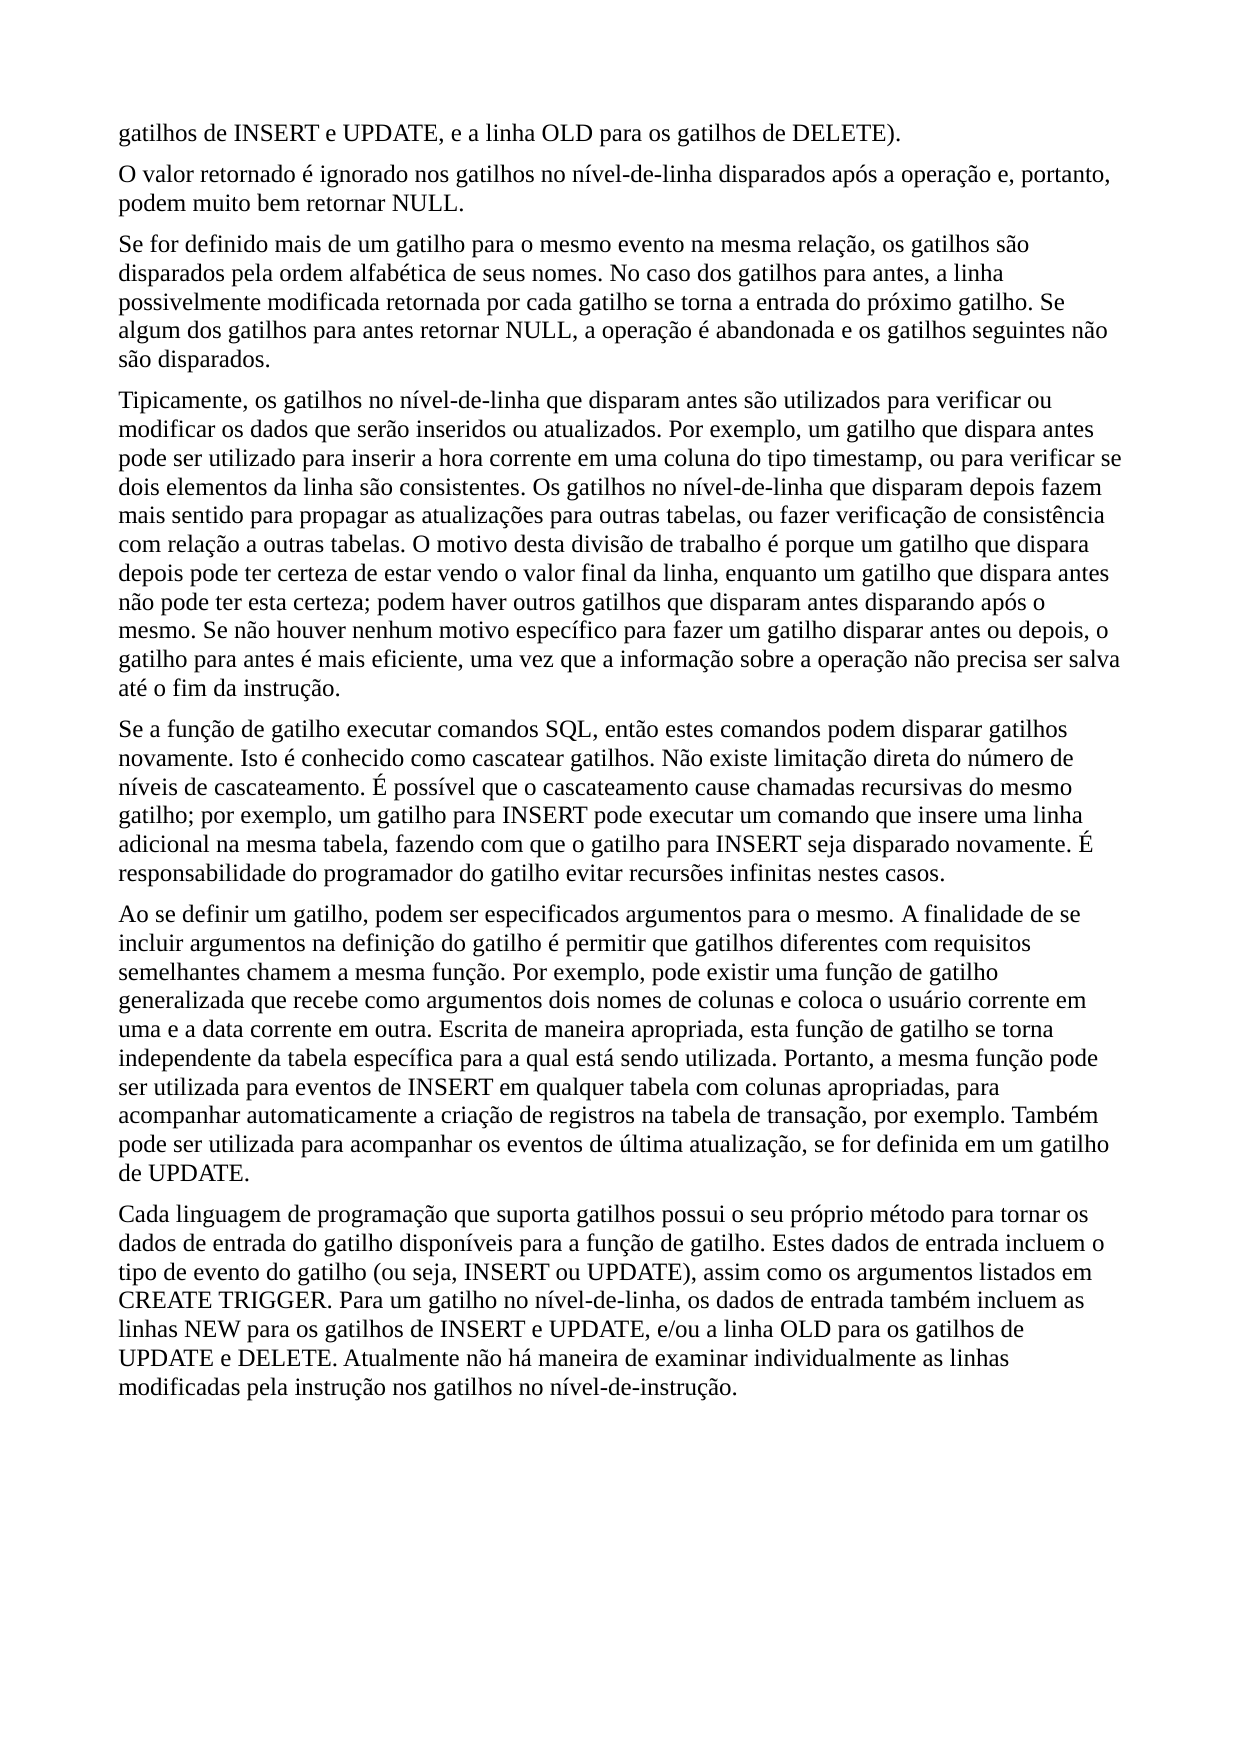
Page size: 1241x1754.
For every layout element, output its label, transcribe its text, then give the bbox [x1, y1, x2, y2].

text Se a função de gatilho executar comandos SQL, então estes comandos podem disparar gatilhos novamente. Isto é conhecido como cascatear gatilhos. Não existe limitação direta do número de níveis de cascateamento. É possível que o cascateamento cause chamadas recursivas do mesmo gatilho; por exemplo, um gatilho para INSERT pode executar um comando que insere uma linha adicional na mesma tabela, fazendo com que o gatilho para INSERT seja disparado novamente. É responsabilidade do programador do gatilho evitar recursões infinitas nestes casos. [118, 714, 1122, 887]
text O valor retornado é ignorado nos gatilhos no nível-de-linha disparados após a operação e, portanto, podem muito bem retornar NULL. [118, 159, 1122, 217]
text Se for definido mais de um gatilho para o mesmo evento na mesma relação, os gatilhos são disparados pela ordem alfabética de seus nomes. No caso dos gatilhos para antes, a linha possivelmente modificada retornada por cada gatilho se torna a entrada do próximo gatilho. Se algum dos gatilhos para antes retornar NULL, a operação é abandonada e os gatilhos seguintes não são disparados. [118, 229, 1122, 373]
text gatilhos de INSERT e UPDATE, e a linha OLD para os gatilhos de DELETE). [118, 118, 1122, 147]
text Tipicamente, os gatilhos no nível-de-linha que disparam antes são utilizados para verificar ou modificar os dados que serão inseridos ou atualizados. Por exemplo, um gatilho que dispara antes pode ser utilizado para inserir a hora corrente em uma coluna do tipo timestamp, ou para verificar se dois elementos da linha são consistentes. Os gatilhos no nível-de-linha que disparam depois fazem mais sentido para propagar as atualizações para outras tabelas, ou fazer verificação de consistência com relação a outras tabelas. O motivo desta divisão de trabalho é porque um gatilho que dispara depois pode ter certeza de estar vendo o valor final da linha, enquanto um gatilho que dispara antes não pode ter esta certeza; podem haver outros gatilhos que disparam antes disparando após o mesmo. Se não houver nenhum motivo específico para fazer um gatilho disparar antes ou depois, o gatilho para antes é mais eficiente, uma vez que a informação sobre a operação não precisa ser salva até o fim da instrução. [118, 386, 1122, 702]
text Ao se definir um gatilho, podem ser especificados argumentos para o mesmo. A finalidade de se incluir argumentos na definição do gatilho é permitir que gatilhos diferentes com requisitos semelhantes chamem a mesma função. Por exemplo, pode existir uma função de gatilho generalizada que recebe como argumentos dois nomes de colunas e coloca o usuário corrente em uma e a data corrente em outra. Escrita de maneira apropriada, esta função de gatilho se torna independente da tabela específica para a qual está sendo utilizada. Portanto, a mesma função pode ser utilizada para eventos de INSERT em qualquer tabela com colunas apropriadas, para acompanhar automaticamente a criação de registros na tabela de transação, por exemplo. Também pode ser utilizada para acompanhar os eventos de última atualização, se for definida em um gatilho de UPDATE. [118, 899, 1122, 1187]
text Cada linguagem de programação que suporta gatilhos possui o seu próprio método para tornar os dados de entrada do gatilho disponíveis para a função de gatilho. Estes dados de entrada incluem o tipo de evento do gatilho (ou seja, INSERT ou UPDATE), assim como os argumentos listados em CREATE TRIGGER. Para um gatilho no nível-de-linha, os dados de entrada também incluem as linhas NEW para os gatilhos de INSERT e UPDATE, e/ou a linha OLD para os gatilhos de UPDATE e DELETE. Atualmente não há maneira de examinar individualmente as linhas modificadas pela instrução nos gatilhos no nível-de-instrução. [118, 1199, 1122, 1401]
